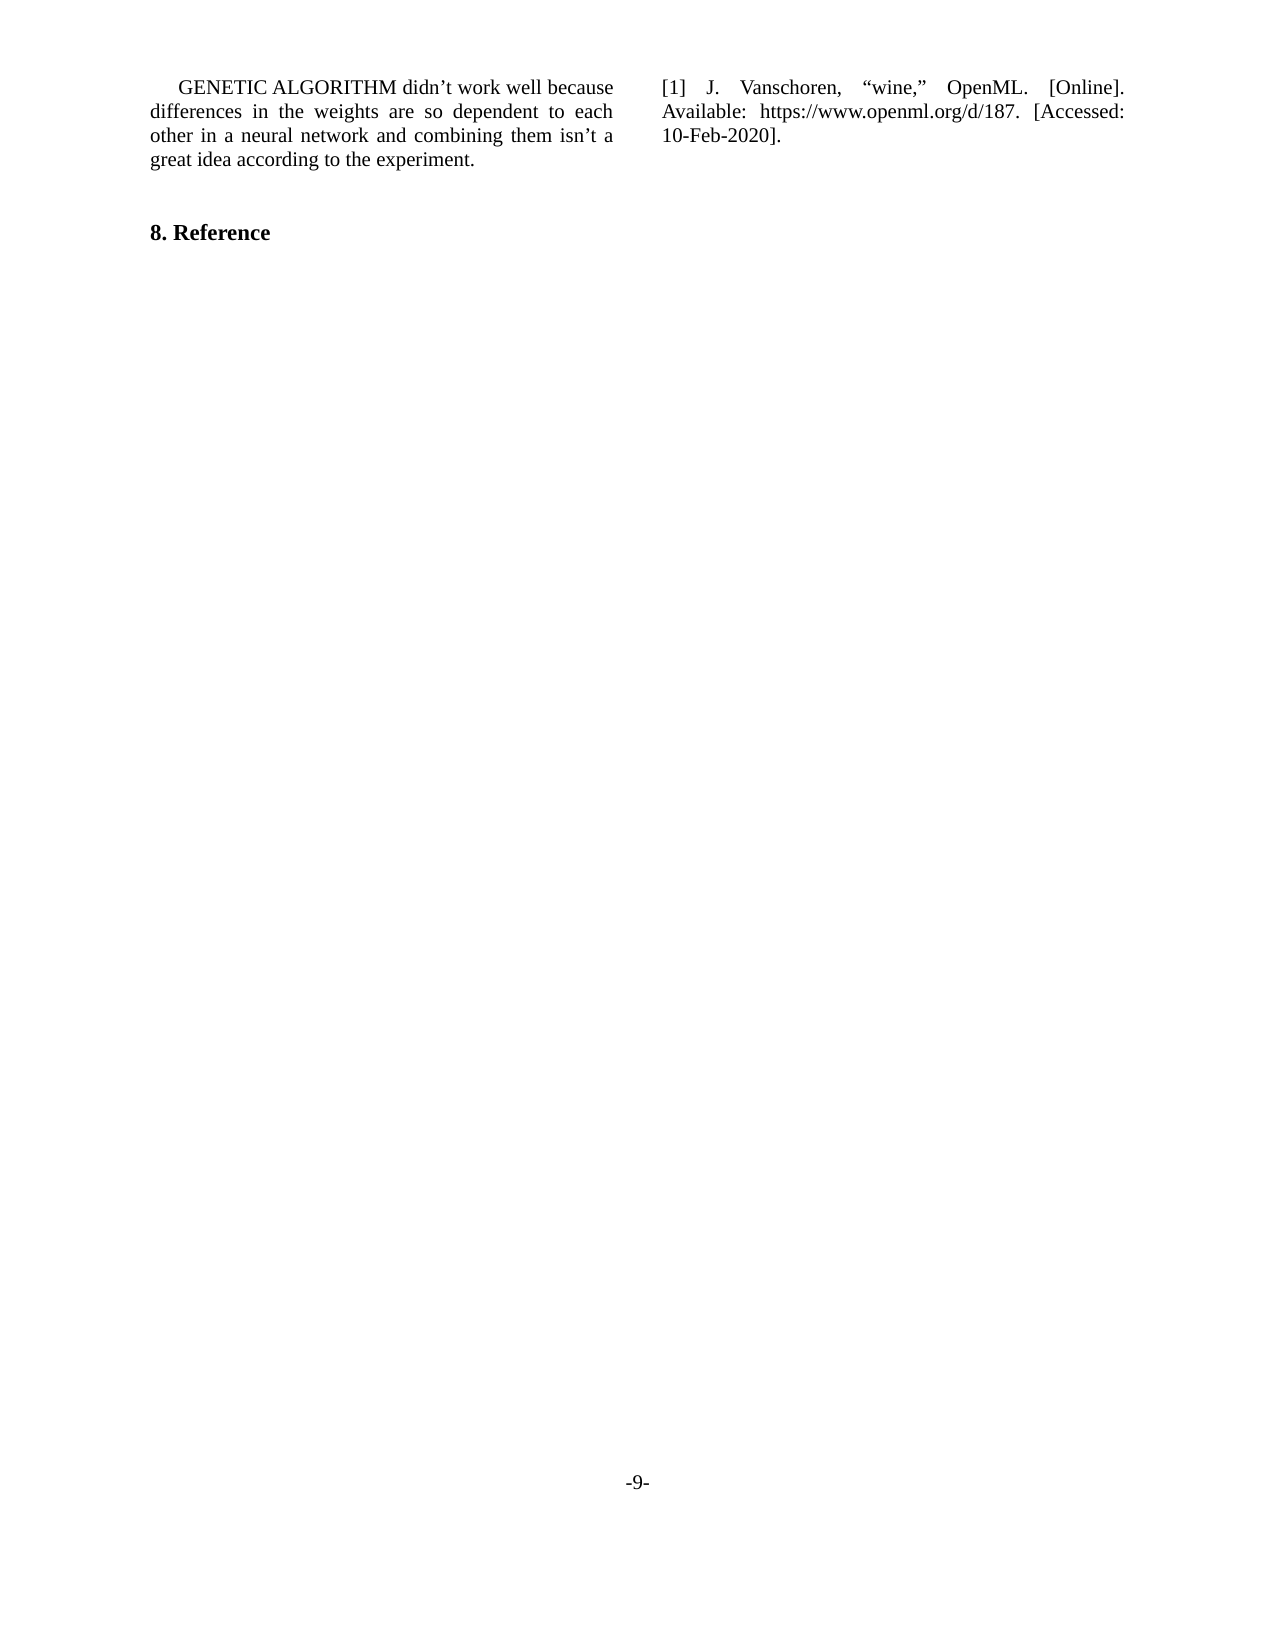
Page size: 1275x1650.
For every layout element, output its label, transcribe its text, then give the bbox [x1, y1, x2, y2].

text [1] J. Vanschoren, “wine,” OpenML. [Online]. Available: https://www.openml.org/d/187. [Accessed: 10-Feb-2020]. [662, 75, 1125, 147]
text GENETIC ALGORITHM didn’t work well because differences in the weights are so dependent to each other in a neural network and combining them isn’t a great idea according to the experiment. [150, 75, 614, 171]
subtitle 8. Reference [150, 219, 614, 246]
